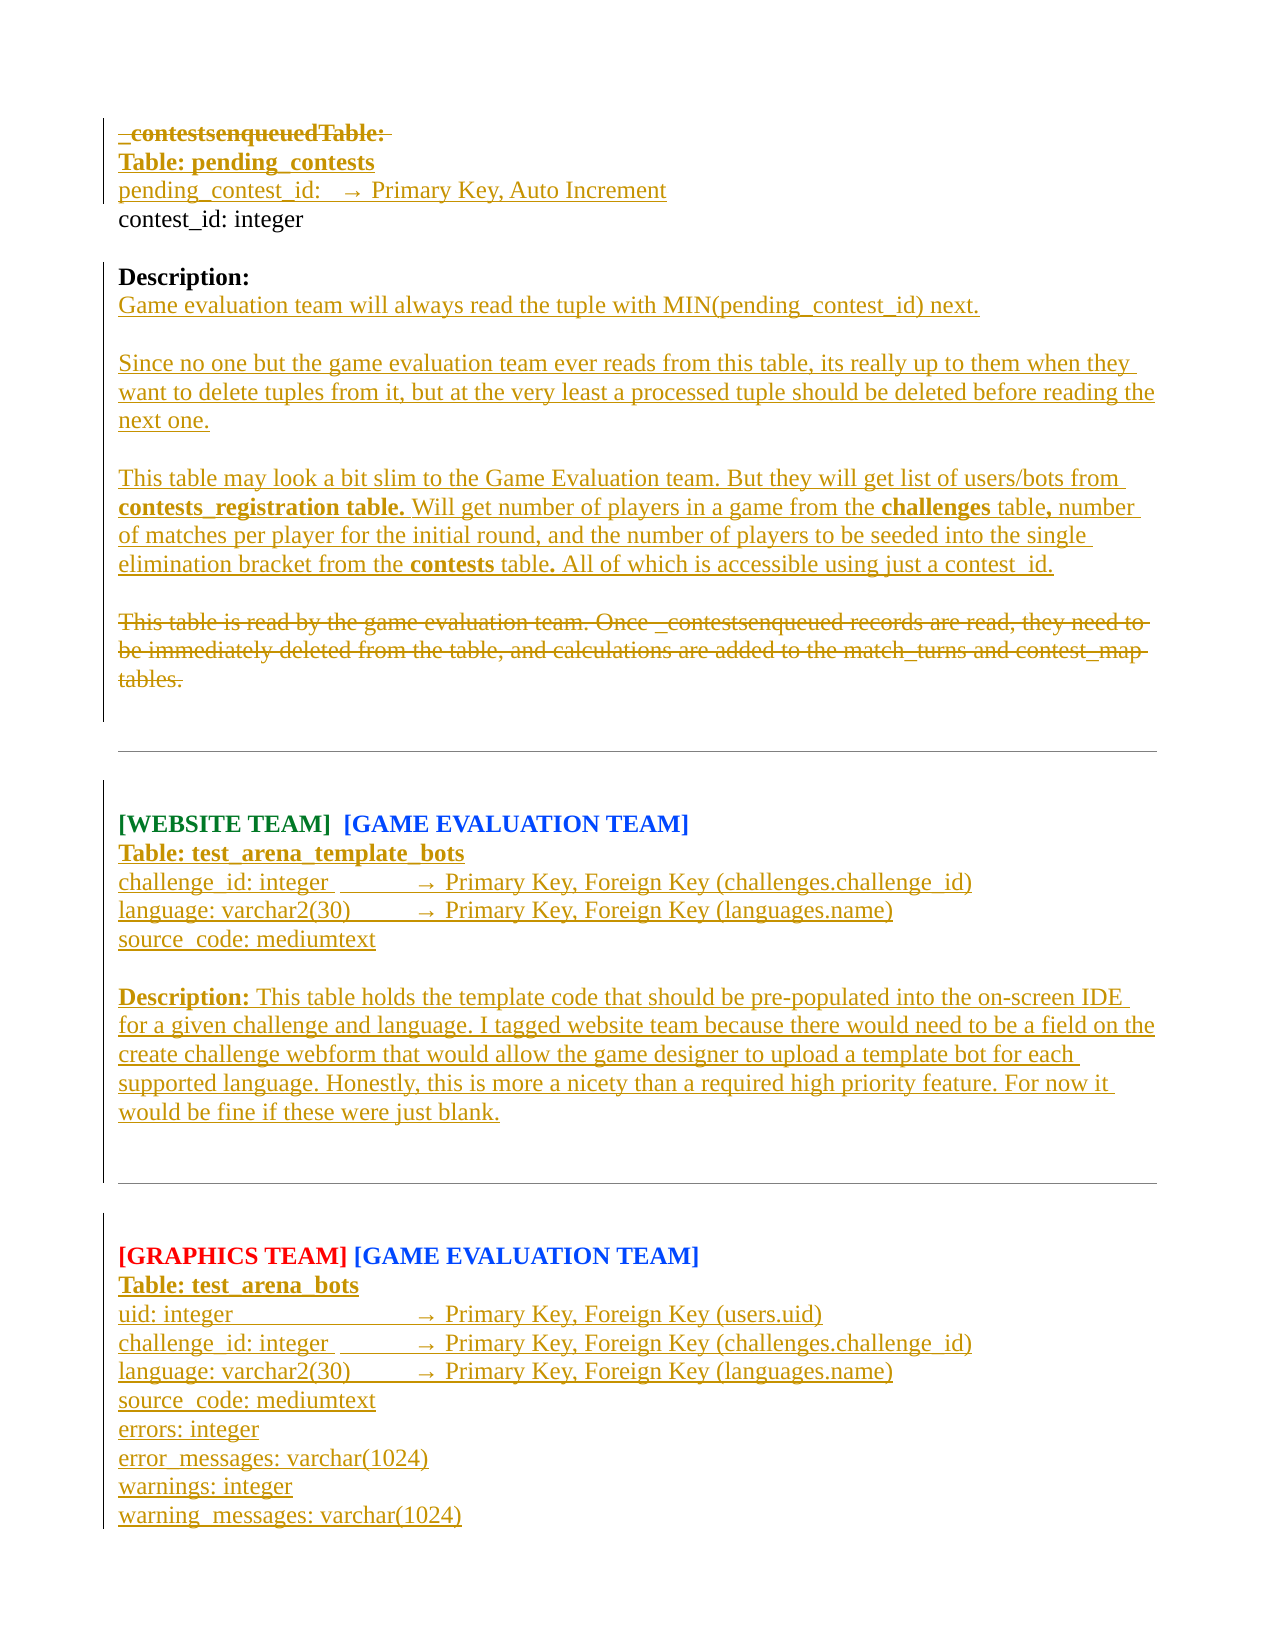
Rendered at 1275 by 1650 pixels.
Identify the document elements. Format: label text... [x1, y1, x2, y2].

text uid: integer → Primary Key, Foreign Key (users.uid) [118, 1299, 1157, 1328]
text language: varchar2(30) → Primary Key, Foreign Key (languages.name) [118, 1356, 1157, 1385]
text warning_messages: varchar(1024) [118, 1500, 1157, 1529]
text [WEBSITE TEAM] [GAME EVALUATION TEAM] [118, 809, 1157, 838]
text challenge_id: integer → Primary Key, Foreign Key (challenges.challenge_id) [118, 1328, 1157, 1356]
text Description: This table holds the template code that should be pre-populated into the on-screen IDE for a given challenge and language. I tagged website team because there would need to be a field on the create challenge webform that would allow the game designer to upload a template bot for each supported language. Honestly, this is more a nicety than a required high priority feature. For now it would be fine if these were just blank. [118, 982, 1157, 1125]
text Since no one but the game evaluation team ever reads from this table, its really up to them when they want to delete tuples from it, but at the very least a processed tuple should be deleted before reading the next one. [118, 348, 1157, 434]
text Table: test_arena_template_bots [118, 838, 1157, 867]
text language: varchar2(30) → Primary Key, Foreign Key (languages.name) [118, 895, 1157, 924]
text error_messages: varchar(1024) [118, 1443, 1157, 1471]
text challenge_id: integer → Primary Key, Foreign Key (challenges.challenge_id) [118, 867, 1157, 895]
text source_code: mediumtext [118, 924, 1157, 953]
text warnings: integer [118, 1471, 1157, 1500]
text This table may look a bit slim to the Game Evaluation team. But they will get list of users/bots from contests_registration table. Will get number of players in a game from the challenges table, number of matches per player for the initial round, and the number of players to be seeded into the single elimination bracket from the contests table. All of which is accessible using just a contest_id. [118, 463, 1157, 578]
text contest_id: integer [118, 204, 1157, 233]
text Table: pending_contests [118, 147, 1157, 176]
text Description: [118, 262, 1157, 291]
text [GRAPHICS TEAM] [GAME EVALUATION TEAM] [118, 1241, 1157, 1270]
text Game evaluation team will always read the tuple with MIN(pending_contest_id) next. [118, 291, 1157, 319]
text source_code: mediumtext [118, 1385, 1157, 1414]
text errors: integer [118, 1414, 1157, 1443]
text Table: test_arena_bots [118, 1270, 1157, 1299]
text pending_contest_id: → Primary Key, Auto Increment [118, 176, 1157, 204]
